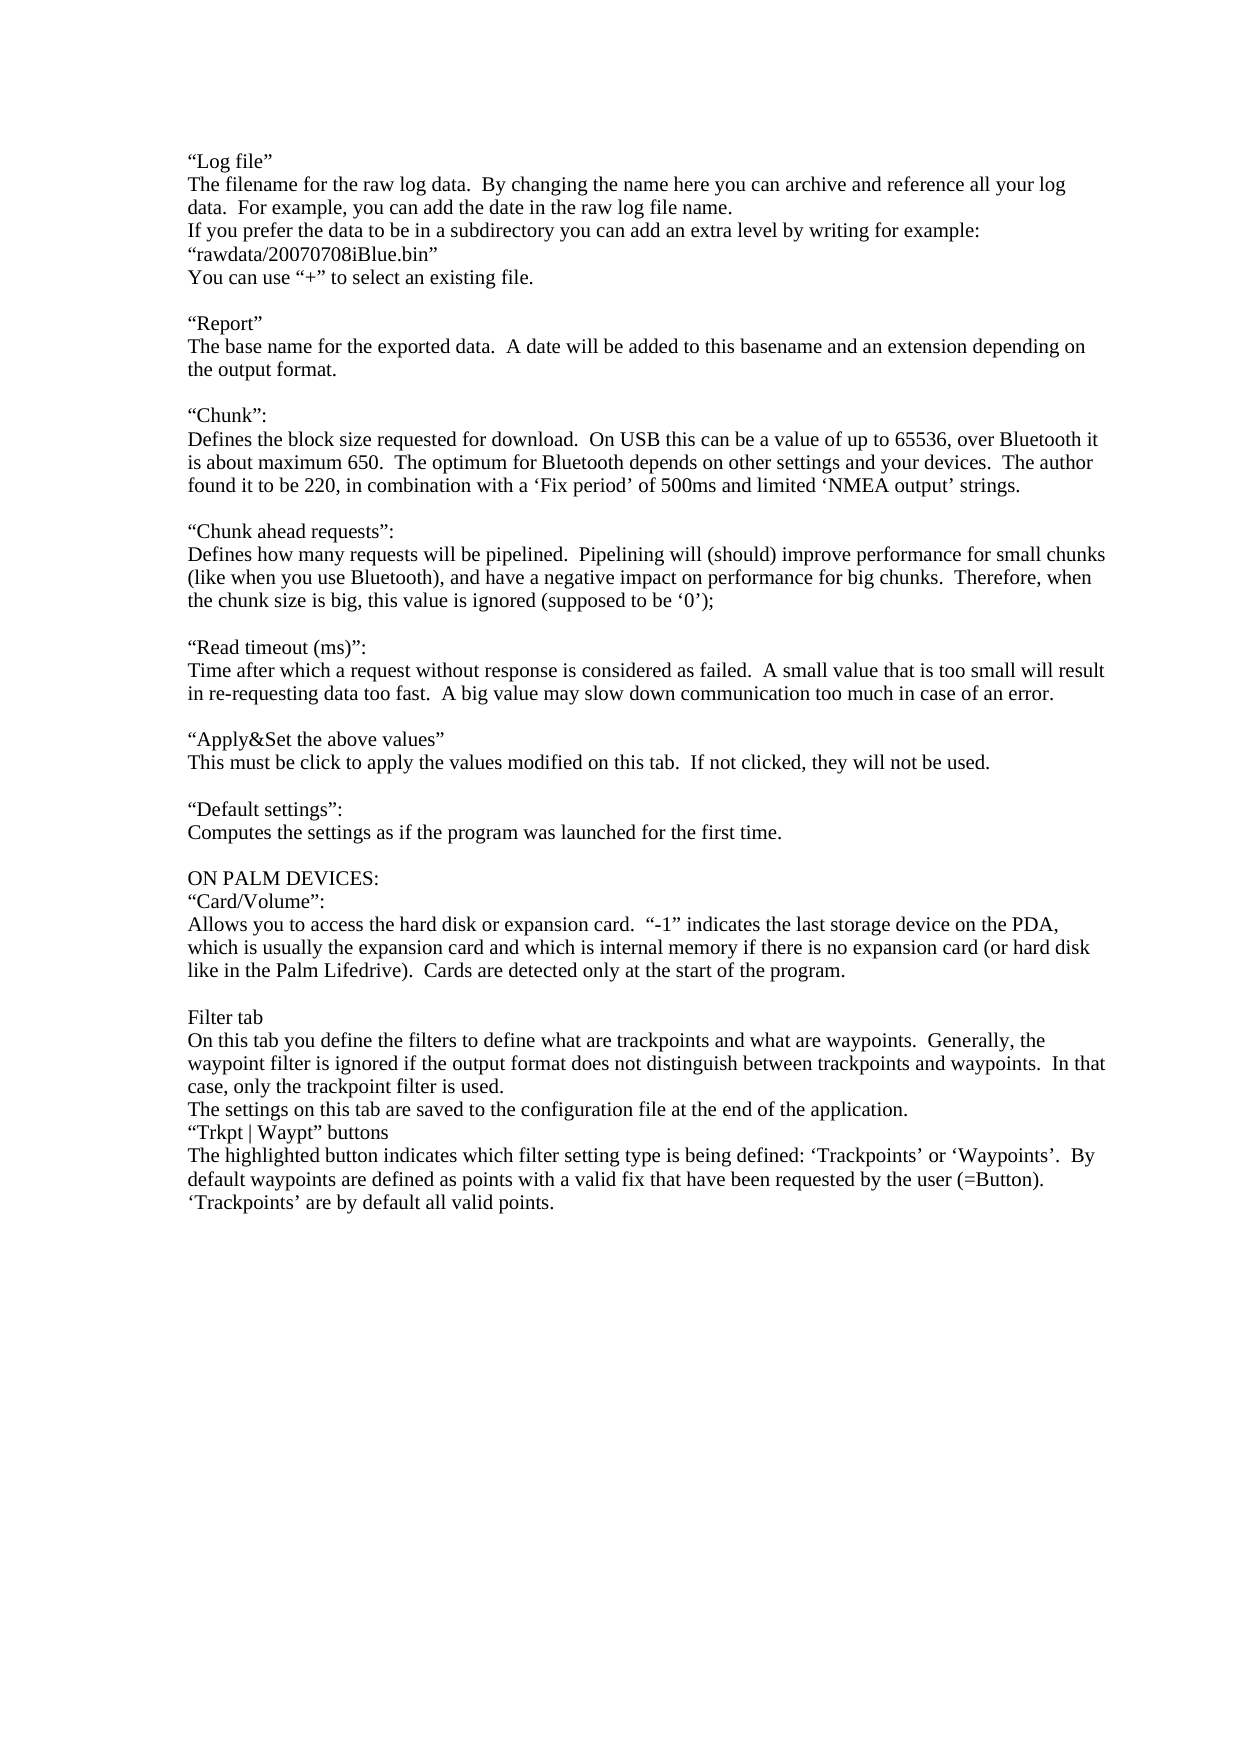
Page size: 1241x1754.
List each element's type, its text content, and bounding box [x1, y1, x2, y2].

text Defines the block size requested for download. On USB this can be a value of up to 65536, over Bluetooth it is about maximum 650. The optimum for Bluetooth depends on other settings and your devices. The author found it to be 220, in combination with a ‘Fix period’ of 500ms and limited ‘NMEA output’ strings. [187, 427, 1109, 497]
text The settings on this tab are saved to the configuration file at the end of the application. [187, 1098, 1109, 1121]
text Time after which a request without response is considered as failed. A small value that is too small will result in re-requesting data too fast. A big value may slow down communication too much in case of an error. [187, 659, 1109, 705]
text “Report” [187, 312, 1109, 335]
text “Trkpt | Waypt” buttons [187, 1121, 1109, 1144]
text ON PALM DEVICES: [187, 867, 1109, 890]
text ‘Trackpoints’ are by default all valid points. [187, 1191, 1109, 1214]
text “Chunk ahead requests”: [187, 520, 1109, 543]
text You can use “+” to select an existing file. [187, 266, 1109, 289]
text This must be click to apply the values modified on this tab. If not clicked, they will not be used. [187, 751, 1109, 774]
text If you prefer the data to be in a subdirectory you can add an extra level by writing for example: “rawdata/20070708iBlue.bin” [187, 219, 1109, 266]
text Defines how many requests will be pipelined. Pipelining will (should) improve performance for small chunks (like when you use Bluetooth), and have a negative impact on performance for big chunks. Therefore, when the chunk size is big, this value is ignored (supposed to be ‘0’); [187, 543, 1109, 612]
text The filename for the raw log data. By changing the name here you can archive and reference all your log data. For example, you can add the date in the raw log file name. [187, 173, 1109, 219]
text Computes the settings as if the program was launched for the first time. [187, 821, 1109, 844]
text Allows you to access the hard disk or expansion card. “-1” indicates the last storage device on the PDA, which is usually the expansion card and which is internal memory if there is no expansion card (or hard disk like in the Palm Lifedrive). Cards are detected only at the start of the program. [187, 913, 1109, 982]
text Filter tab [187, 1006, 1109, 1029]
text “Default settings”: [187, 797, 1109, 821]
text “Log file” [187, 150, 1109, 173]
text On this tab you define the filters to define what are trackpoints and what are waypoints. Generally, the waypoint filter is ignored if the output format does not distinguish between trackpoints and waypoints. In that case, only the trackpoint filter is used. [187, 1029, 1109, 1098]
text “Chunk”: [187, 404, 1109, 427]
text “Read timeout (ms)”: [187, 636, 1109, 659]
text The base name for the exported data. A date will be added to this basename and an extension depending on the output format. [187, 335, 1109, 381]
text “Card/Volume”: [187, 890, 1109, 913]
text “Apply&Set the above values” [187, 728, 1109, 751]
text The highlighted button indicates which filter setting type is being defined: ‘Trackpoints’ or ‘Waypoints’. By default waypoints are defined as points with a valid fix that have been requested by the user (=Button). [187, 1144, 1109, 1191]
